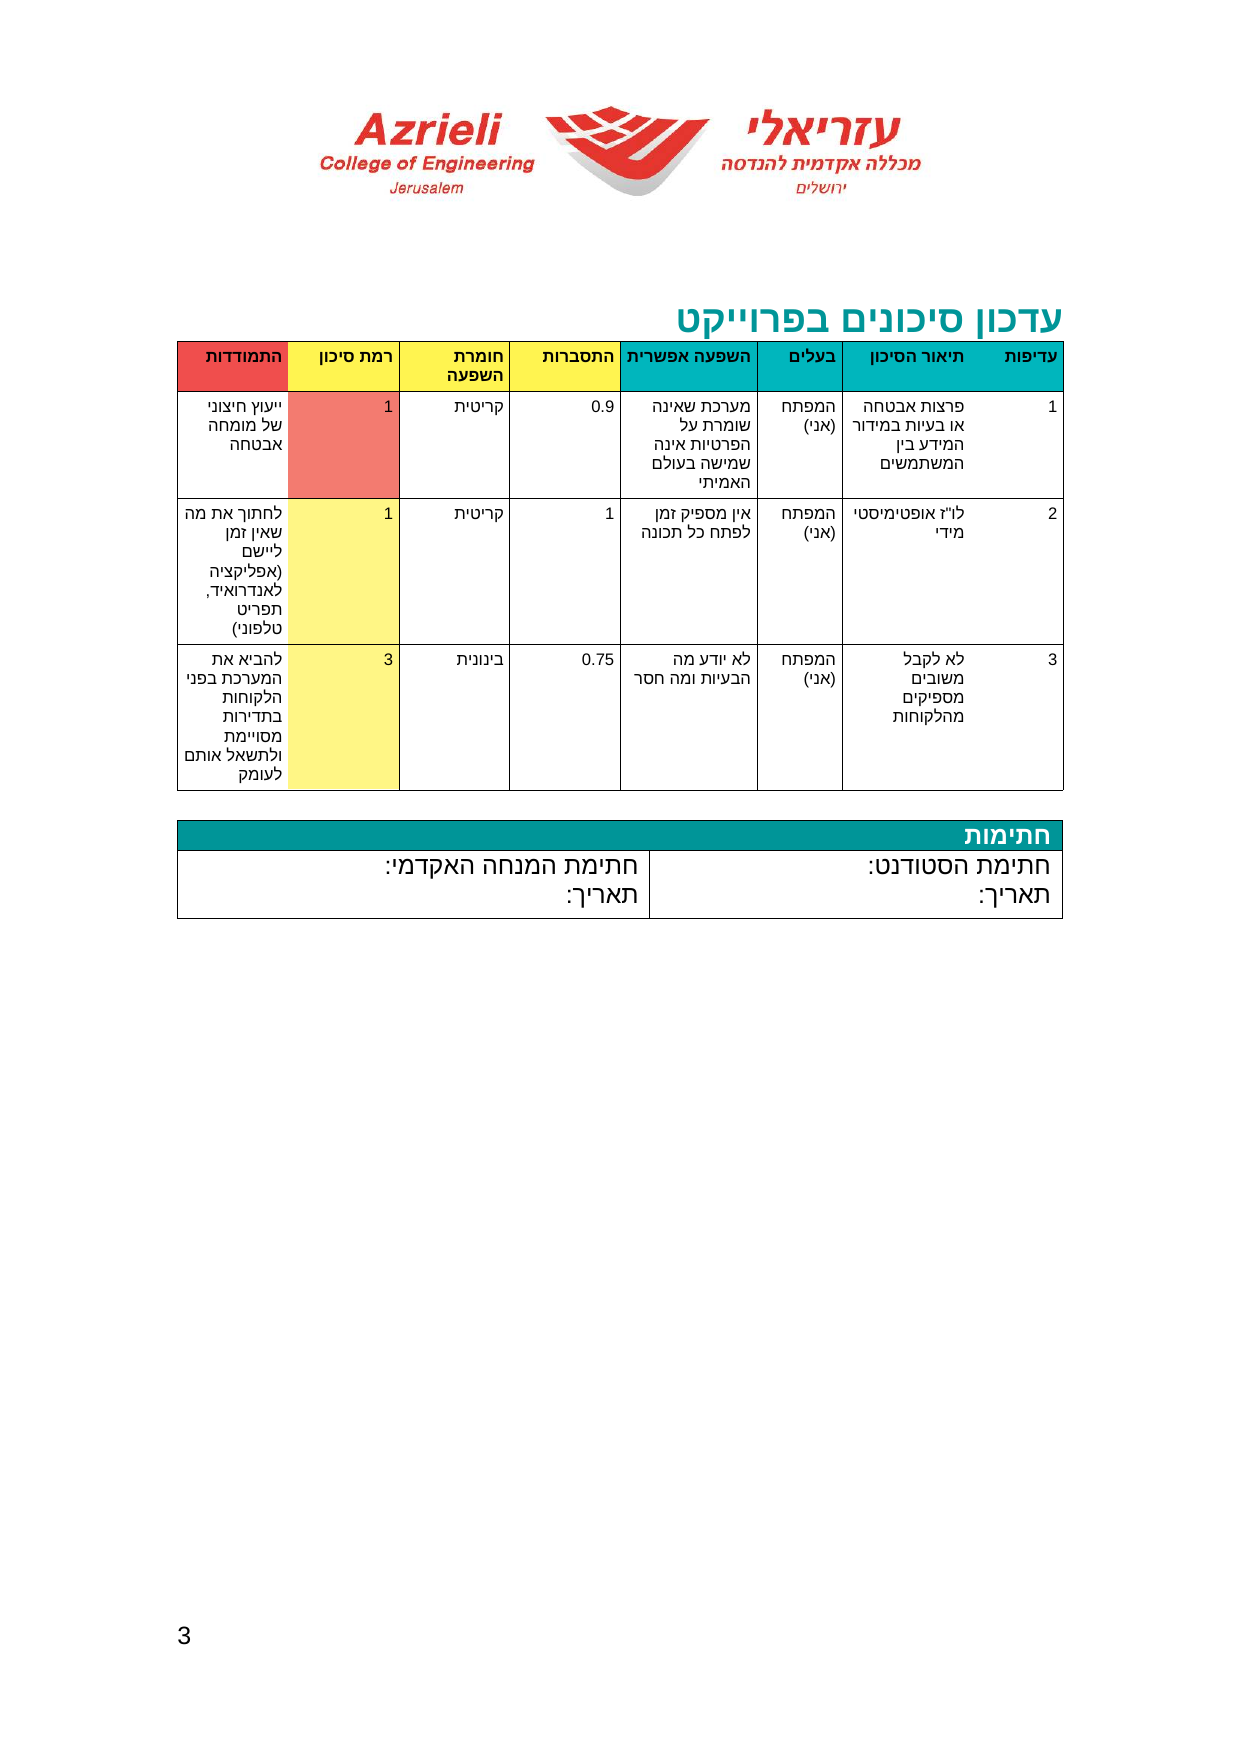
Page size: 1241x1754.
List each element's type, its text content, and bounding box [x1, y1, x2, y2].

table_cell מערכת שאינה שומרת על הפרטיות אינה שמישה בעולם האמיתי [621, 392, 757, 498]
table_cell לא יודע מה הבעיות ומה חסר [621, 645, 757, 789]
table_cell לו"ז אופטימיסטי מידי [843, 499, 970, 644]
table_header תיאור הסיכון [843, 342, 970, 391]
table_cell פרצות אבטחה או בעיות במידור המידע בין המשתמשים [843, 392, 970, 498]
table_header חומרת השפעה [400, 342, 509, 391]
table_cell 1 [288, 392, 399, 498]
table_cell 3 [970, 645, 1063, 789]
table_header חתימות [178, 821, 1062, 850]
table_cell 1 [510, 499, 620, 644]
subtitle עדכון סיכונים בפרוייקט [177, 298, 1063, 341]
table_header התמודדות [178, 342, 288, 391]
table_cell ייעוץ חיצוני של מומחה אבטחה [178, 392, 288, 498]
table_cell 1 [970, 392, 1063, 498]
table_header רמת סיכון [288, 342, 399, 391]
table_cell 0.75 [510, 645, 620, 789]
table_cell קריטית [400, 392, 509, 498]
table_cell המפתח (אני) [758, 392, 842, 498]
table_cell 0.9 [510, 392, 620, 498]
table_cell להביא את המערכת בפני הלקוחות בתדירות מסויימת ולתשאל אותם לעומק [178, 645, 288, 789]
table_cell המפתח (אני) [758, 645, 842, 789]
table_cell לא לקבל משובים מספיקים מהלקוחות [843, 645, 970, 789]
table_cell 3 [288, 645, 399, 789]
table_cell 2 [970, 499, 1063, 644]
table_header התסברות [510, 342, 620, 391]
table_cell לחתוך את מה שאין זמן ליישם (אפליקציה לאנדרואיד, תפריט טלפוני) [178, 499, 288, 644]
table_cell 1 [288, 499, 399, 644]
table_cell קריטית [400, 499, 509, 644]
table_header עדיפות [970, 342, 1063, 391]
table_cell המפתח (אני) [758, 499, 842, 644]
picture [42, 44, 1199, 221]
table_cell אין מספיק זמן לפתח כל תכונה [621, 499, 757, 644]
table_cell בינונית [400, 645, 509, 789]
table_cell חתימת הסטודנט: תאריך: [650, 851, 1062, 918]
table_header השפעה אפשרית [621, 342, 757, 391]
table_cell חתימת המנחה האקדמי: תאריך: [178, 851, 649, 918]
table_header בעלים [758, 342, 842, 391]
